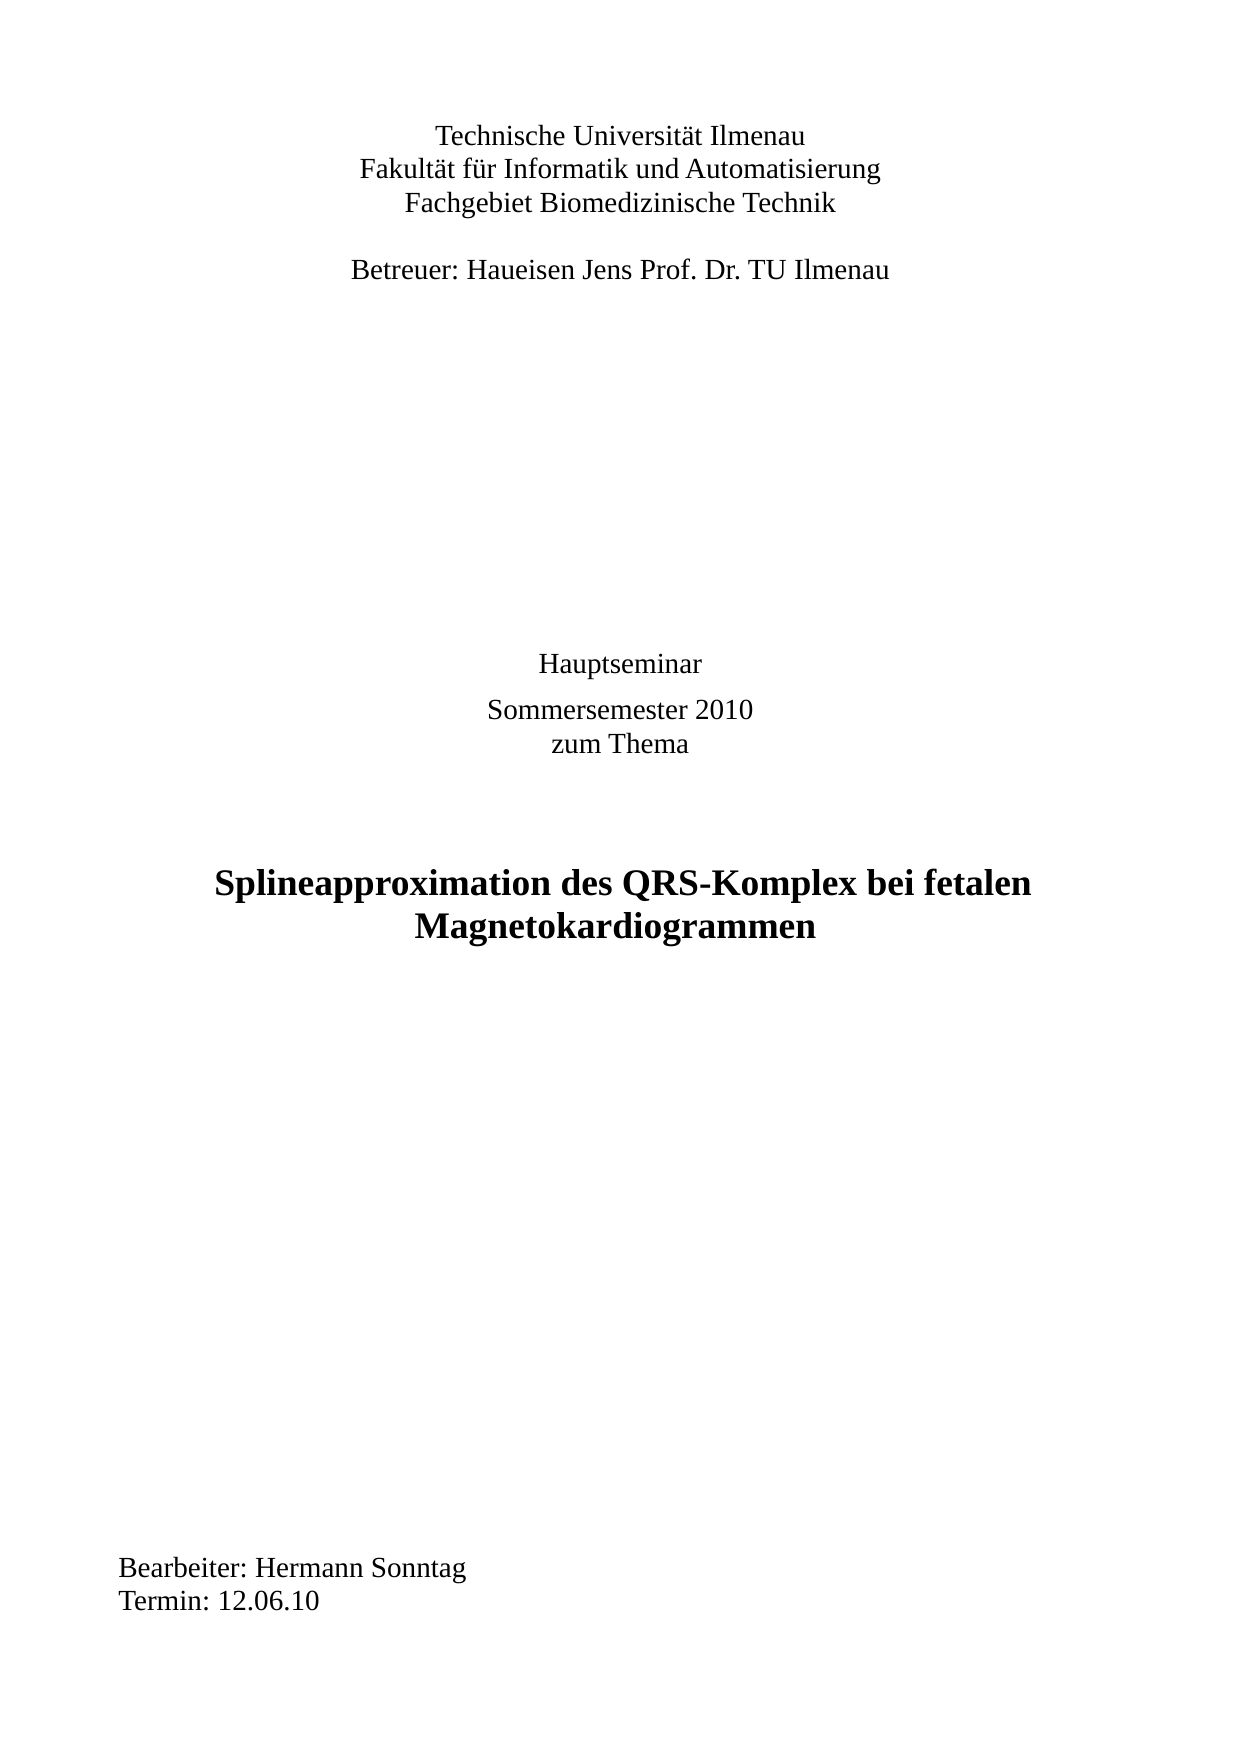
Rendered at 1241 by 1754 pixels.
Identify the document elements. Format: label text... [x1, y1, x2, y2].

text Fachgebiet Biomedizinische Technik [118, 185, 1122, 219]
subtitle Splineapproximation des QRS-Komplex bei fetalen Magnetokardiogrammen [118, 860, 1122, 946]
subtitle Hauptseminar [118, 646, 1122, 680]
text Betreuer: Haueisen Jens Prof. Dr. TU Ilmenau [118, 252, 1122, 286]
text Fakultät für Informatik und Automatisierung [118, 152, 1122, 185]
text Sommersemester 2010 [118, 692, 1122, 726]
text Technische Universität Ilmenau [118, 118, 1122, 152]
text Bearbeiter: Hermann Sonntag [118, 1550, 1122, 1583]
text zum Thema [118, 726, 1122, 759]
text Termin: 12.06.10 [118, 1583, 1122, 1617]
